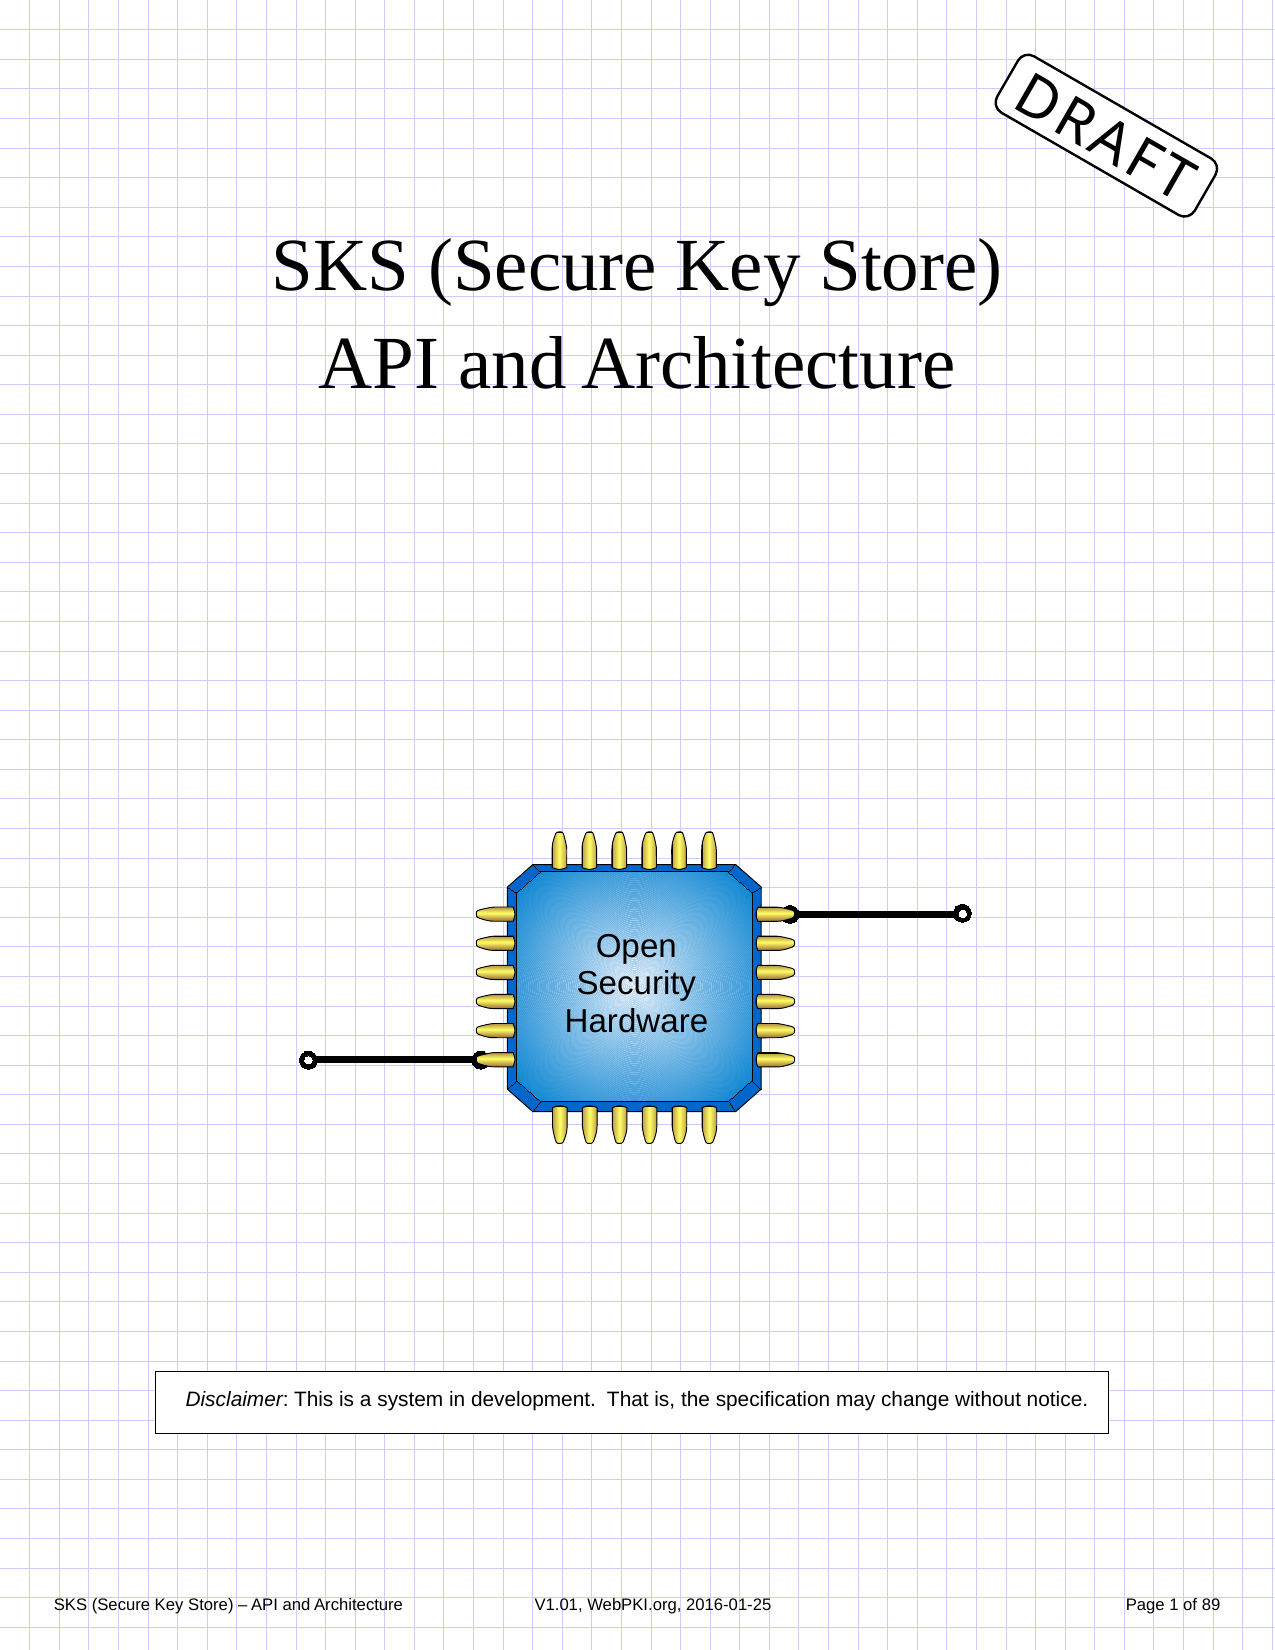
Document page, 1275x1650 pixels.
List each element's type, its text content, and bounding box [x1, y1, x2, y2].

text API and Architecture [711, 326, 739, 355]
text API and Architecture [947, 356, 976, 384]
text SKS (Secure Key Store) [1184, 267, 1213, 296]
text API and Architecture [326, 385, 355, 405]
text SKS (Secure Key Store) [385, 237, 414, 266]
text API and Architecture [297, 356, 325, 384]
text API and Architecture [89, 326, 118, 355]
text SKS (Secure Key Store) [1125, 237, 1153, 266]
text SKS (Secure Key Store) [782, 267, 798, 296]
text API and Architecture [474, 385, 503, 405]
text API and Architecture [504, 326, 532, 355]
text SKS (Secure Key Store) [1007, 237, 1035, 266]
text SKS (Secure Key Store) [740, 237, 769, 266]
text SKS (Secure Key Store) [681, 267, 710, 296]
text API and Architecture [119, 326, 148, 355]
text API and Architecture [1184, 385, 1213, 405]
text API and Architecture [444, 385, 473, 405]
text SKS (Secure Key Store) [622, 267, 651, 296]
text SKS (Secure Key Store) [652, 267, 680, 296]
text SKS (Secure Key Store) [1184, 237, 1213, 266]
text API and Architecture [799, 385, 828, 405]
text SKS (Secure Key Store) [622, 237, 651, 266]
text SKS (Secure Key Store) [918, 267, 946, 296]
text API and Architecture [297, 326, 325, 355]
text API and Architecture [1125, 356, 1153, 384]
text API and Architecture [504, 385, 532, 405]
text API and Architecture [977, 326, 1006, 355]
text SKS (Secure Key Store) [89, 237, 118, 266]
text SKS (Secure Key Store) [1125, 267, 1153, 296]
text API and Architecture [60, 385, 88, 405]
text SKS (Secure Key Store) [829, 267, 858, 296]
text API and Architecture [1007, 356, 1035, 384]
text API and Architecture [237, 326, 266, 355]
text SKS (Secure Key Store) [237, 267, 266, 296]
text API and Architecture [870, 356, 885, 384]
text SKS (Secure Key Store) [888, 267, 917, 296]
text SKS (Secure Key Store) [1036, 237, 1065, 266]
text API and Architecture [977, 356, 1006, 384]
text API and Architecture [1066, 356, 1094, 384]
text API and Architecture [119, 385, 148, 405]
text API and Architecture [652, 326, 680, 355]
text API and Architecture [770, 385, 798, 405]
text SKS (Secure Key Store) [563, 267, 591, 296]
table_cell unique [647, 1013, 722, 1077]
table_cell supportedAlgorithms [571, 1021, 621, 1057]
text SKS (Secure Key Store) [504, 267, 532, 296]
text API and Architecture [652, 356, 668, 384]
text API and Architecture [1184, 326, 1213, 355]
text SKS (Secure Key Store) [415, 237, 443, 266]
text API and Architecture [237, 356, 266, 384]
table_cell ERROR_CRYPTO [650, 906, 715, 971]
text SKS (Secure Key Store) [356, 237, 384, 266]
table_cell bool [683, 994, 696, 1024]
table_cell unique [547, 1013, 622, 1077]
text SKS (Secure Key Store) [1066, 237, 1094, 266]
table_cell supportedAlgorithms [564, 916, 620, 972]
text SKS (Secure Key Store) [799, 237, 828, 266]
text API and Architecture [622, 385, 651, 405]
text API and Architecture [740, 326, 769, 355]
text API and Architecture [385, 326, 414, 355]
text API and Architecture [1095, 326, 1124, 355]
text API and Architecture [178, 356, 207, 384]
text SKS (Secure Key Store) [208, 237, 236, 266]
text SKS (Secure Key Store) [237, 237, 266, 266]
table_cell ERROR_CRYPTO [696, 1002, 715, 1030]
text API and Architecture [681, 326, 710, 355]
table_cell supportedAlgorithms [649, 916, 705, 972]
text SKS (Secure Key Store) [533, 267, 562, 296]
text SKS (Secure Key Store) [859, 237, 887, 266]
text SKS (Secure Key Store) [592, 267, 621, 296]
text SKS (Secure Key Store) [60, 237, 88, 266]
text SKS (Secure Key Store) [711, 237, 739, 266]
text API and Architecture [1036, 356, 1065, 384]
text SKS (Secure Key Store) [918, 237, 946, 266]
table_cell bool [639, 1030, 676, 1048]
text API and Architecture [149, 385, 177, 405]
text API and Architecture [388, 356, 414, 384]
text API and Architecture [60, 326, 88, 355]
text API and Architecture [415, 326, 443, 355]
text API and Architecture [267, 356, 296, 384]
table_cell alphanumeric [536, 888, 615, 964]
table_cell bool [573, 994, 582, 1019]
text SKS (Secure Key Store) [208, 267, 236, 296]
table_cell bool [593, 1031, 630, 1048]
text SKS (Secure Key Store) [297, 267, 325, 296]
text SKS (Secure Key Store) [149, 237, 177, 266]
text API and Architecture [652, 385, 680, 405]
text SKS (Secure Key Store) [947, 237, 976, 266]
text API and Architecture [1066, 326, 1094, 355]
text API and Architecture [888, 385, 917, 405]
table_cell alphanumeric [654, 1006, 733, 1085]
text API and Architecture [474, 326, 503, 355]
text API and Architecture [297, 385, 325, 405]
text SKS (Secure Key Store) [592, 237, 621, 266]
text API and Architecture [829, 385, 858, 405]
text SKS (Secure Key Store) [829, 267, 850, 288]
text API and Architecture [563, 356, 591, 384]
text SKS (Secure Key Store) [681, 237, 710, 266]
text SKS (Secure Key Store) [149, 267, 177, 296]
text API and Architecture [178, 326, 207, 355]
text API and Architecture [1036, 326, 1065, 355]
text API and Architecture [60, 356, 88, 384]
text API and Architecture [1036, 385, 1065, 405]
text SKS (Secure Key Store) [326, 237, 355, 266]
text SKS (Secure Key Store) [474, 267, 503, 296]
text SKS (Secure Key Store) [947, 267, 976, 296]
text API and Architecture [829, 326, 858, 355]
text SKS (Secure Key Store) [297, 237, 325, 266]
text API and Architecture [237, 385, 266, 405]
text API and Architecture [1125, 385, 1153, 405]
text SKS (Secure Key Store) [770, 237, 798, 266]
text API and Architecture [859, 385, 887, 405]
text API and Architecture [947, 385, 976, 405]
text API and Architecture [356, 385, 384, 405]
text API and Architecture [888, 326, 917, 355]
text API and Architecture [385, 385, 414, 405]
text API and Architecture [711, 385, 739, 405]
text API and Architecture [622, 356, 641, 384]
text SKS (Secure Key Store) [89, 267, 118, 296]
text SKS (Secure Key Store) [178, 237, 207, 266]
text API and Architecture [208, 326, 236, 355]
text API and Architecture [533, 385, 562, 405]
text API and Architecture [977, 385, 1006, 405]
table_cell bool [573, 925, 627, 979]
text SKS (Secure Key Store) [444, 267, 473, 296]
text API and Architecture [1007, 385, 1035, 405]
table_cell ERROR_CRYPTO [554, 906, 619, 971]
text API and Architecture [267, 326, 296, 355]
text SKS (Secure Key Store) [1007, 267, 1035, 296]
text API and Architecture [1154, 326, 1183, 355]
text API and Architecture [415, 385, 443, 405]
text SKS (Secure Key Store) [1154, 267, 1183, 296]
text API and Architecture [1154, 356, 1183, 384]
text API and Architecture [444, 356, 473, 384]
text SKS (Secure Key Store) [326, 267, 355, 296]
text SKS (Secure Key Store) [60, 267, 88, 296]
text SKS (Secure Key Store) [474, 237, 503, 266]
text SKS (Secure Key Store) [888, 237, 917, 266]
text API and Architecture [1184, 356, 1213, 384]
text API and Architecture [89, 385, 118, 405]
text API and Architecture [538, 356, 555, 384]
text API and Architecture [533, 326, 562, 355]
text SKS (Secure Key Store) [740, 267, 769, 296]
text SKS (Secure Key Store) [799, 267, 828, 296]
text SKS (Secure Key Store) [119, 237, 148, 266]
text API and Architecture [208, 356, 236, 384]
text API and Architecture [356, 326, 384, 355]
text SKS (Secure Key Store) [504, 237, 532, 266]
text API and Architecture [681, 385, 710, 405]
text SKS (Secure Key Store) [563, 237, 591, 266]
text SKS (Secure Key Store) [977, 237, 1006, 266]
text API and Architecture [563, 385, 591, 405]
text API and Architecture [267, 385, 296, 405]
text API and Architecture [918, 326, 946, 355]
text API and Architecture [149, 326, 177, 355]
text API and Architecture [1007, 326, 1035, 355]
text SKS (Secure Key Store) [267, 267, 296, 296]
text SKS (Secure Key Store) [1095, 267, 1124, 296]
text API and Architecture [356, 356, 380, 384]
table_cell unique [547, 899, 608, 960]
text API and Architecture [681, 356, 699, 384]
text API and Architecture [119, 356, 148, 384]
text API and Architecture [178, 385, 207, 405]
text SKS (Secure Key Store) [444, 237, 473, 266]
table_cell supportedAlgorithms [648, 1018, 692, 1057]
text API and Architecture [1095, 385, 1124, 405]
table_cell alphanumeric [536, 1006, 615, 1085]
text API and Architecture [563, 326, 591, 355]
text API and Architecture [592, 326, 621, 355]
text SKS (Secure Key Store) [356, 267, 384, 296]
text API and Architecture [89, 356, 118, 384]
text SKS (Secure Key Store) [533, 237, 562, 266]
text API and Architecture [326, 326, 355, 355]
text API and Architecture [740, 385, 769, 405]
text API and Architecture [208, 385, 236, 405]
text SKS (Secure Key Store) [829, 237, 858, 266]
text API and Architecture [444, 326, 473, 355]
text API and Architecture [859, 326, 887, 355]
text SKS (Secure Key Store) [119, 267, 148, 296]
text API and Architecture [1154, 385, 1183, 405]
text SKS (Secure Key Store) [385, 267, 414, 296]
text API and Architecture [149, 356, 177, 384]
text API and Architecture [1125, 326, 1153, 355]
table_cell ERROR_CRYPTO [554, 1002, 617, 1066]
text API and Architecture [947, 326, 976, 355]
text SKS (Secure Key Store) [415, 267, 438, 296]
text SKS (Secure Key Store) [1154, 237, 1183, 266]
table_cell unique [661, 899, 722, 960]
text SKS (Secure Key Store) [711, 267, 739, 296]
table_cell alphanumeric [654, 888, 733, 967]
text API and Architecture [1095, 356, 1124, 384]
table_cell bool [642, 925, 695, 976]
text API and Architecture [592, 385, 621, 405]
text API and Architecture [799, 326, 828, 355]
text API and Architecture [1066, 385, 1094, 405]
text SKS (Secure Key Store) [178, 267, 207, 296]
text SKS (Secure Key Store) [859, 267, 887, 296]
text SKS (Secure Key Store) [652, 237, 680, 266]
text API and Architecture [622, 326, 651, 355]
text API and Architecture [770, 326, 798, 355]
text SKS (Secure Key Store) [267, 237, 296, 266]
table_cell ERROR_CRYPTO [652, 1031, 703, 1066]
text SKS (Secure Key Store) [1036, 267, 1065, 296]
text SKS (Secure Key Store) [1095, 237, 1124, 266]
text SKS (Secure Key Store) [1066, 267, 1094, 296]
text API and Architecture [918, 385, 946, 405]
